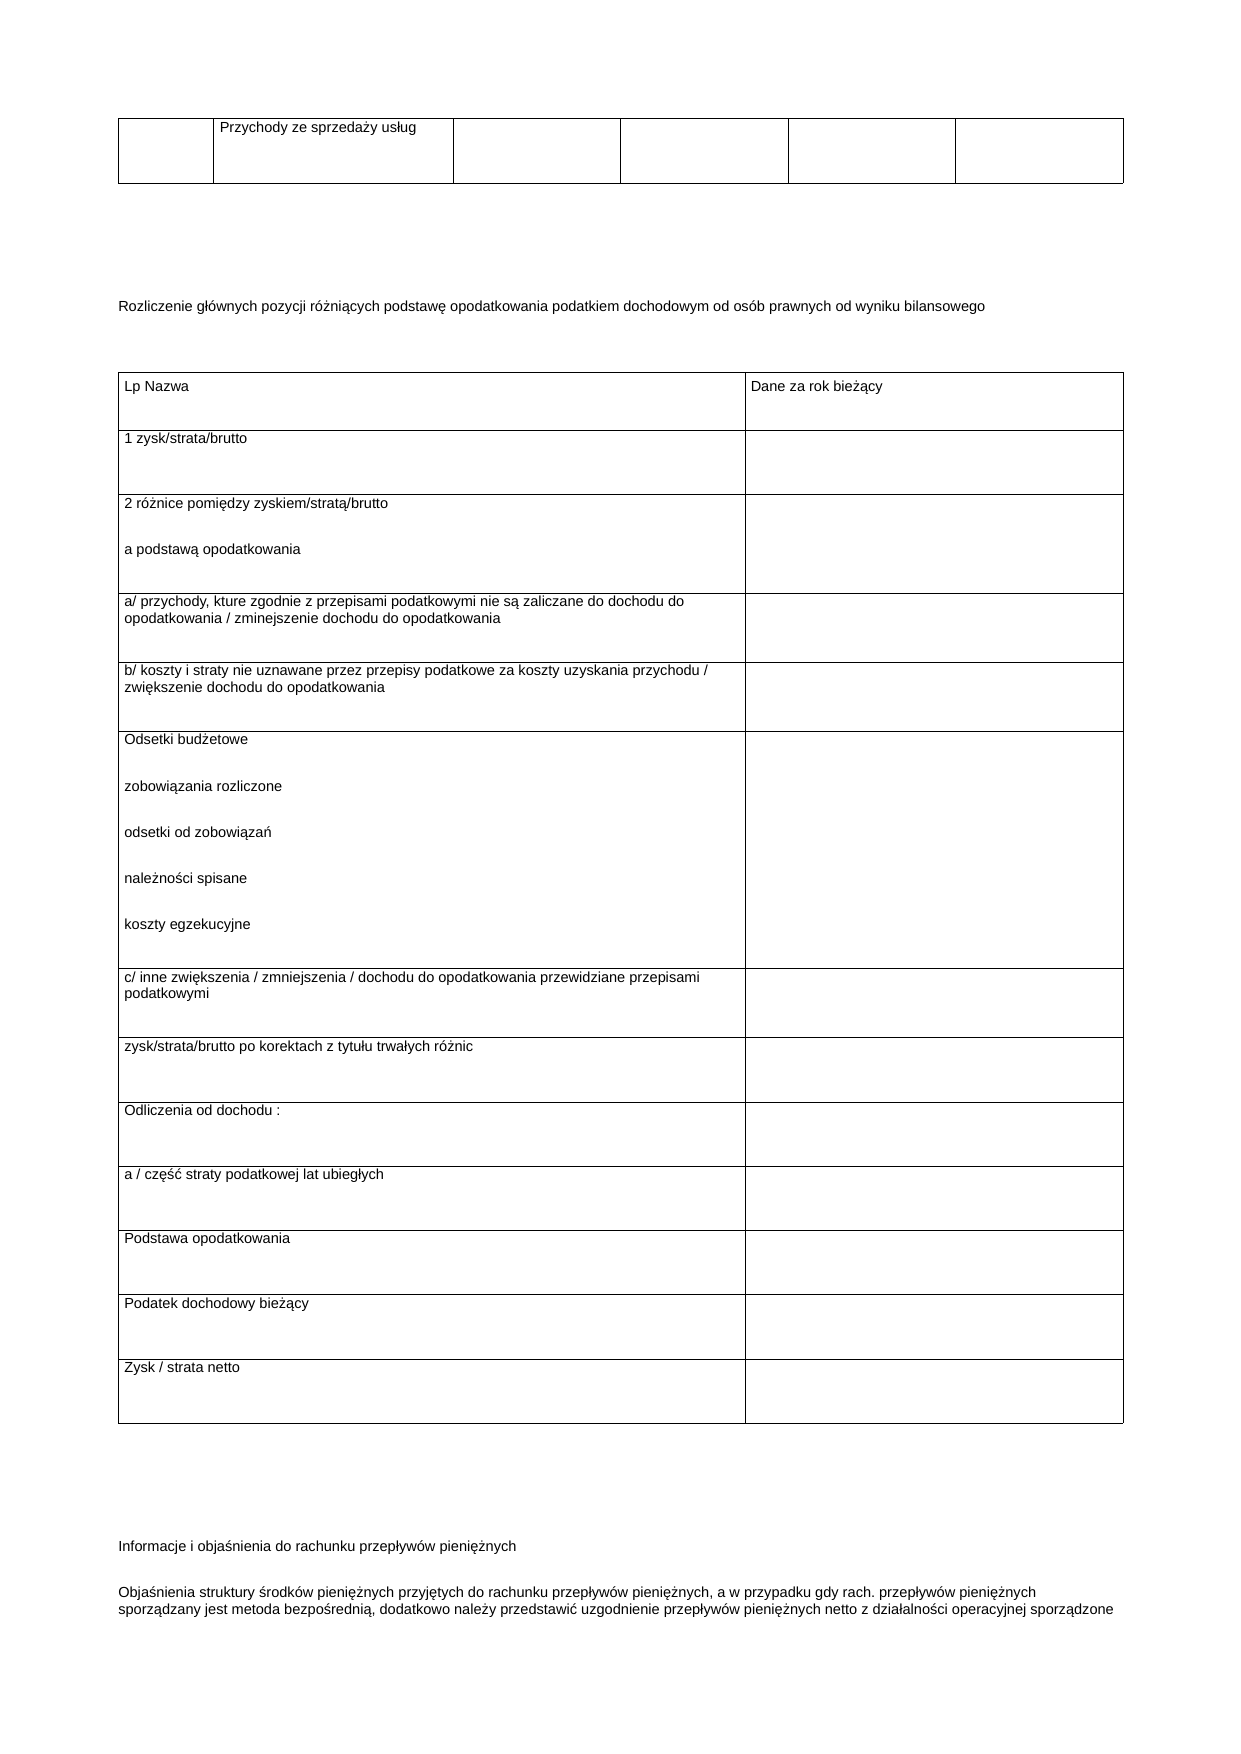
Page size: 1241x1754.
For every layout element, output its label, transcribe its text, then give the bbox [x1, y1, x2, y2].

table_cell [746, 663, 1123, 731]
table_cell [746, 1295, 1123, 1359]
text Informacje i objaśnienia do rachunku przepływów pieniężnych [118, 1538, 1122, 1555]
table_cell zysk/strata/brutto po korektach z tytułu trwałych różnic [119, 1038, 745, 1102]
table_cell [746, 1038, 1123, 1102]
table_cell b/ koszty i straty nie uznawane przez przepisy podatkowe za koszty uzyskania przychodu / zwiększenie dochodu do opodatkowania [119, 663, 745, 731]
table_cell [956, 119, 1123, 182]
table_cell [119, 119, 213, 182]
table_cell [746, 1103, 1123, 1166]
table_cell [746, 431, 1123, 494]
table_cell a/ przychody, kture zgodnie z przepisami podatkowymi nie są zaliczane do dochodu do opodatkowania / zminejszenie dochodu do opodatkowania [119, 594, 745, 662]
table_cell [746, 594, 1123, 662]
table_cell [746, 969, 1123, 1037]
table_cell Przychody ze sprzedaży usług [214, 119, 453, 182]
table_cell [746, 1360, 1123, 1423]
table_header Lp Nazwa [119, 373, 745, 430]
text Objaśnienia struktury środków pieniężnych przyjętych do rachunku przepływów pieniężnych, a w przypadku gdy rach. przepływów pieniężnych sporządzany jest metoda bezpośrednią, dodatkowo należy przedstawić uzgodnienie przepływów pieniężnych netto z działalności operacyjnej sporządzone [118, 1583, 1122, 1617]
table_cell Odliczenia od dochodu : [119, 1103, 745, 1166]
table_cell [454, 119, 620, 182]
table_cell [746, 1231, 1123, 1294]
table_cell Zysk / strata netto [119, 1360, 745, 1423]
table_cell [746, 1167, 1123, 1230]
table_cell [789, 119, 955, 182]
table_cell [621, 119, 788, 182]
table_cell [746, 732, 1123, 968]
table_cell 1 zysk/strata/brutto [119, 431, 745, 494]
table_cell a / część straty podatkowej lat ubiegłych [119, 1167, 745, 1230]
table_cell c/ inne zwiększenia / zmniejszenia / dochodu do opodatkowania przewidziane przepisami podatkowymi [119, 969, 745, 1037]
table_cell Podatek dochodowy bieżący [119, 1295, 745, 1359]
text Rozliczenie głównych pozycji różniących podstawę opodatkowania podatkiem dochodowym od osób prawnych od wyniku bilansowego [118, 297, 1122, 314]
table_cell Odsetki budżetowe zobowiązania rozliczone odsetki od zobowiązań należności spisane koszty egzekucyjne [119, 732, 745, 968]
table_cell Podstawa opodatkowania [119, 1231, 745, 1294]
table_cell 2 różnice pomiędzy zyskiem/stratą/brutto a podstawą opodatkowania [119, 495, 745, 593]
table_cell [746, 495, 1123, 593]
table_header Dane za rok bieżący [746, 373, 1123, 430]
